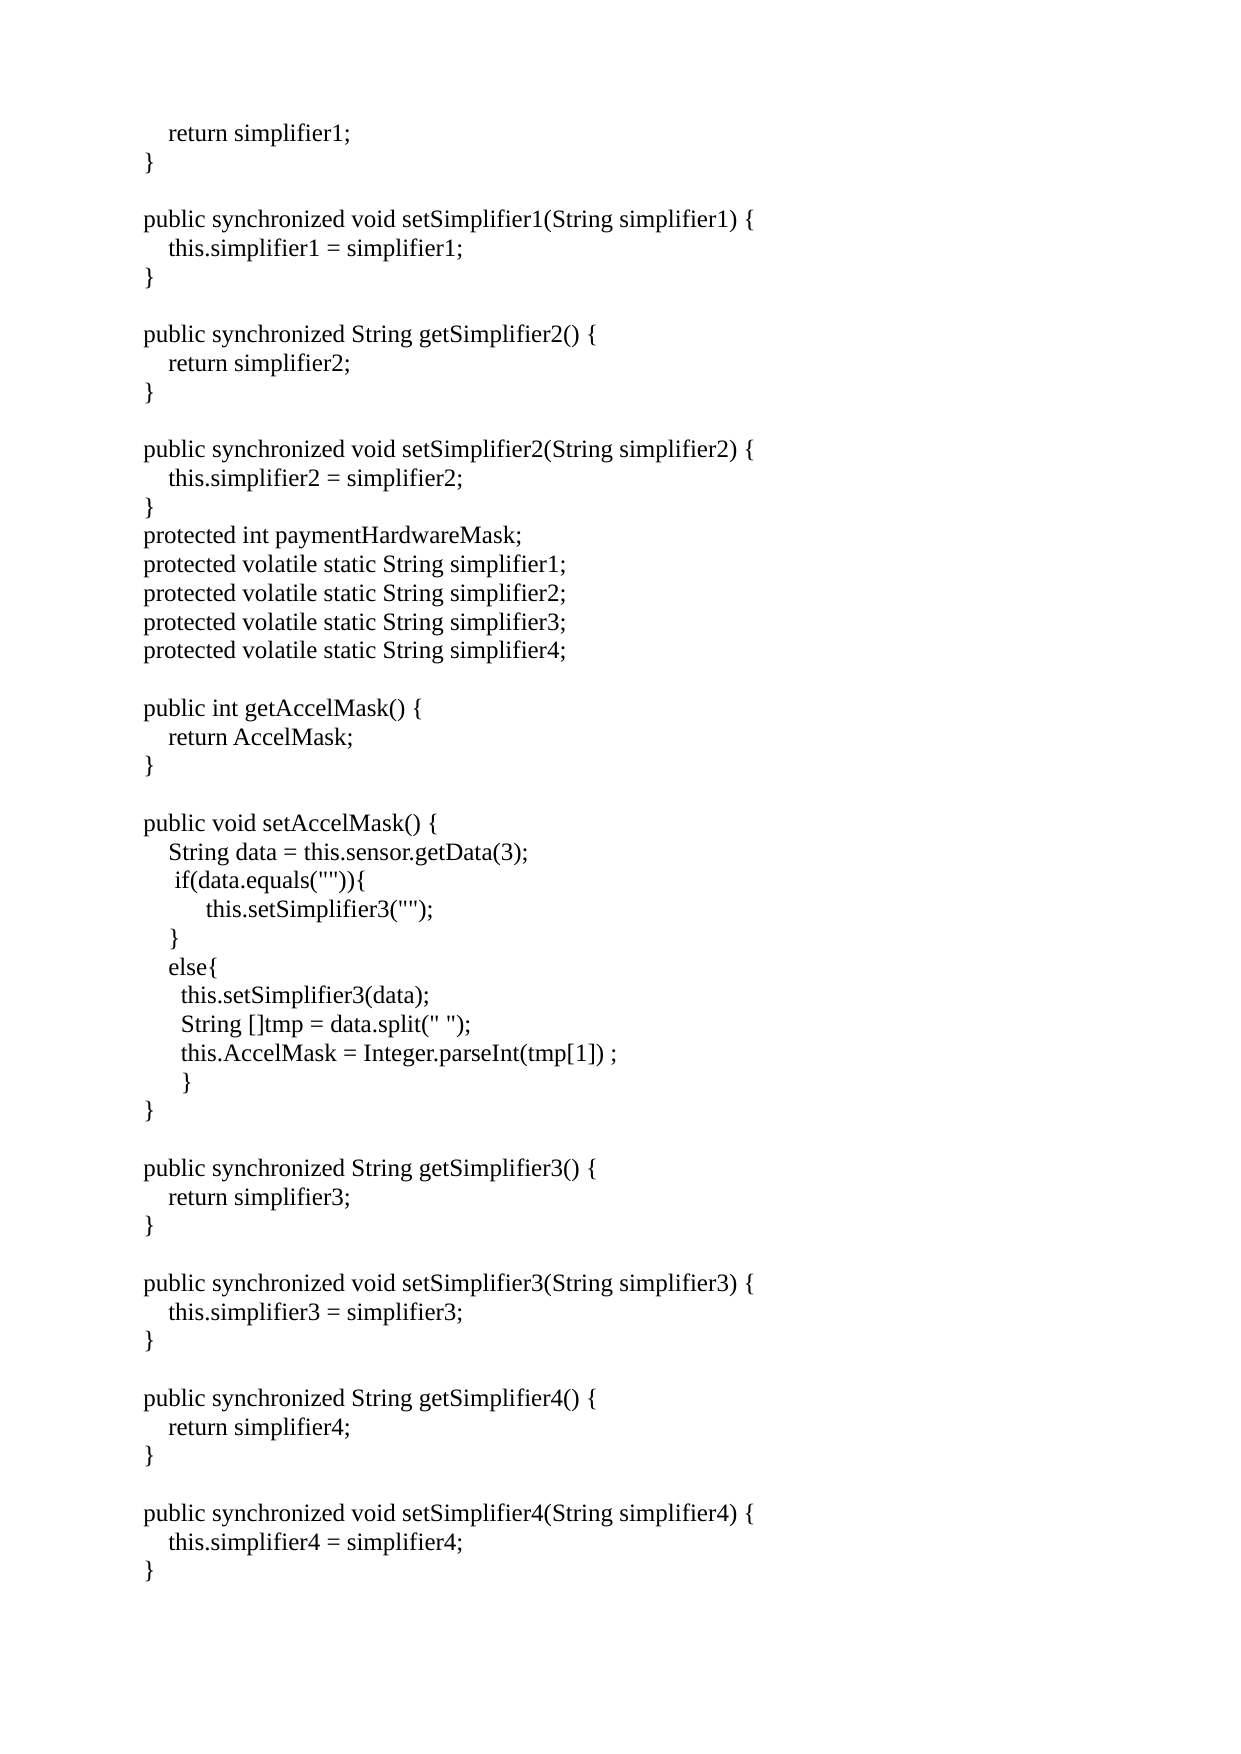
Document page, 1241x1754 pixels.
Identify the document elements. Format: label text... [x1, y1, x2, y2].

text } [118, 492, 1122, 521]
text this.setSimplifier3(data); [118, 981, 1122, 1009]
text } [118, 1326, 1122, 1354]
text return simplifier3; [118, 1182, 1122, 1211]
text public synchronized void setSimplifier4(String simplifier4) { [118, 1498, 1122, 1527]
text this.simplifier2 = simplifier2; [118, 463, 1122, 492]
text this.AccelMask = Integer.parseInt(tmp[1]) ; [118, 1038, 1122, 1067]
text return AccelMask; [118, 722, 1122, 751]
text String []tmp = data.split(" "); [118, 1009, 1122, 1038]
text public void setAccelMask() { [118, 808, 1122, 837]
text return simplifier4; [118, 1412, 1122, 1441]
text public synchronized String getSimplifier3() { [118, 1153, 1122, 1182]
text protected volatile static String simplifier2; [118, 578, 1122, 607]
text } [118, 1441, 1122, 1469]
text public synchronized void setSimplifier3(String simplifier3) { [118, 1268, 1122, 1297]
text protected volatile static String simplifier4; [118, 636, 1122, 664]
text } [118, 1211, 1122, 1239]
text return simplifier2; [118, 348, 1122, 377]
text protected volatile static String simplifier3; [118, 607, 1122, 636]
text protected int paymentHardwareMask; [118, 521, 1122, 549]
text } [118, 1096, 1122, 1124]
text this.simplifier3 = simplifier3; [118, 1297, 1122, 1326]
text public synchronized String getSimplifier4() { [118, 1383, 1122, 1412]
text protected volatile static String simplifier1; [118, 549, 1122, 578]
text } [118, 923, 1122, 952]
text public synchronized String getSimplifier2() { [118, 319, 1122, 348]
text public int getAccelMask() { [118, 693, 1122, 722]
text this.simplifier4 = simplifier4; [118, 1527, 1122, 1556]
text String data = this.sensor.getData(3); [118, 837, 1122, 866]
text public synchronized void setSimplifier1(String simplifier1) { [118, 204, 1122, 233]
text this.setSimplifier3(""); [118, 894, 1122, 923]
text } [118, 262, 1122, 291]
text else{ [118, 952, 1122, 981]
text this.simplifier1 = simplifier1; [118, 233, 1122, 262]
text } [118, 377, 1122, 406]
text } [118, 1067, 1122, 1096]
text if(data.equals("")){ [118, 866, 1122, 894]
text } [118, 1556, 1122, 1584]
text public synchronized void setSimplifier2(String simplifier2) { [118, 434, 1122, 463]
text } [118, 751, 1122, 779]
text } [118, 147, 1122, 176]
text return simplifier1; [118, 118, 1122, 147]
